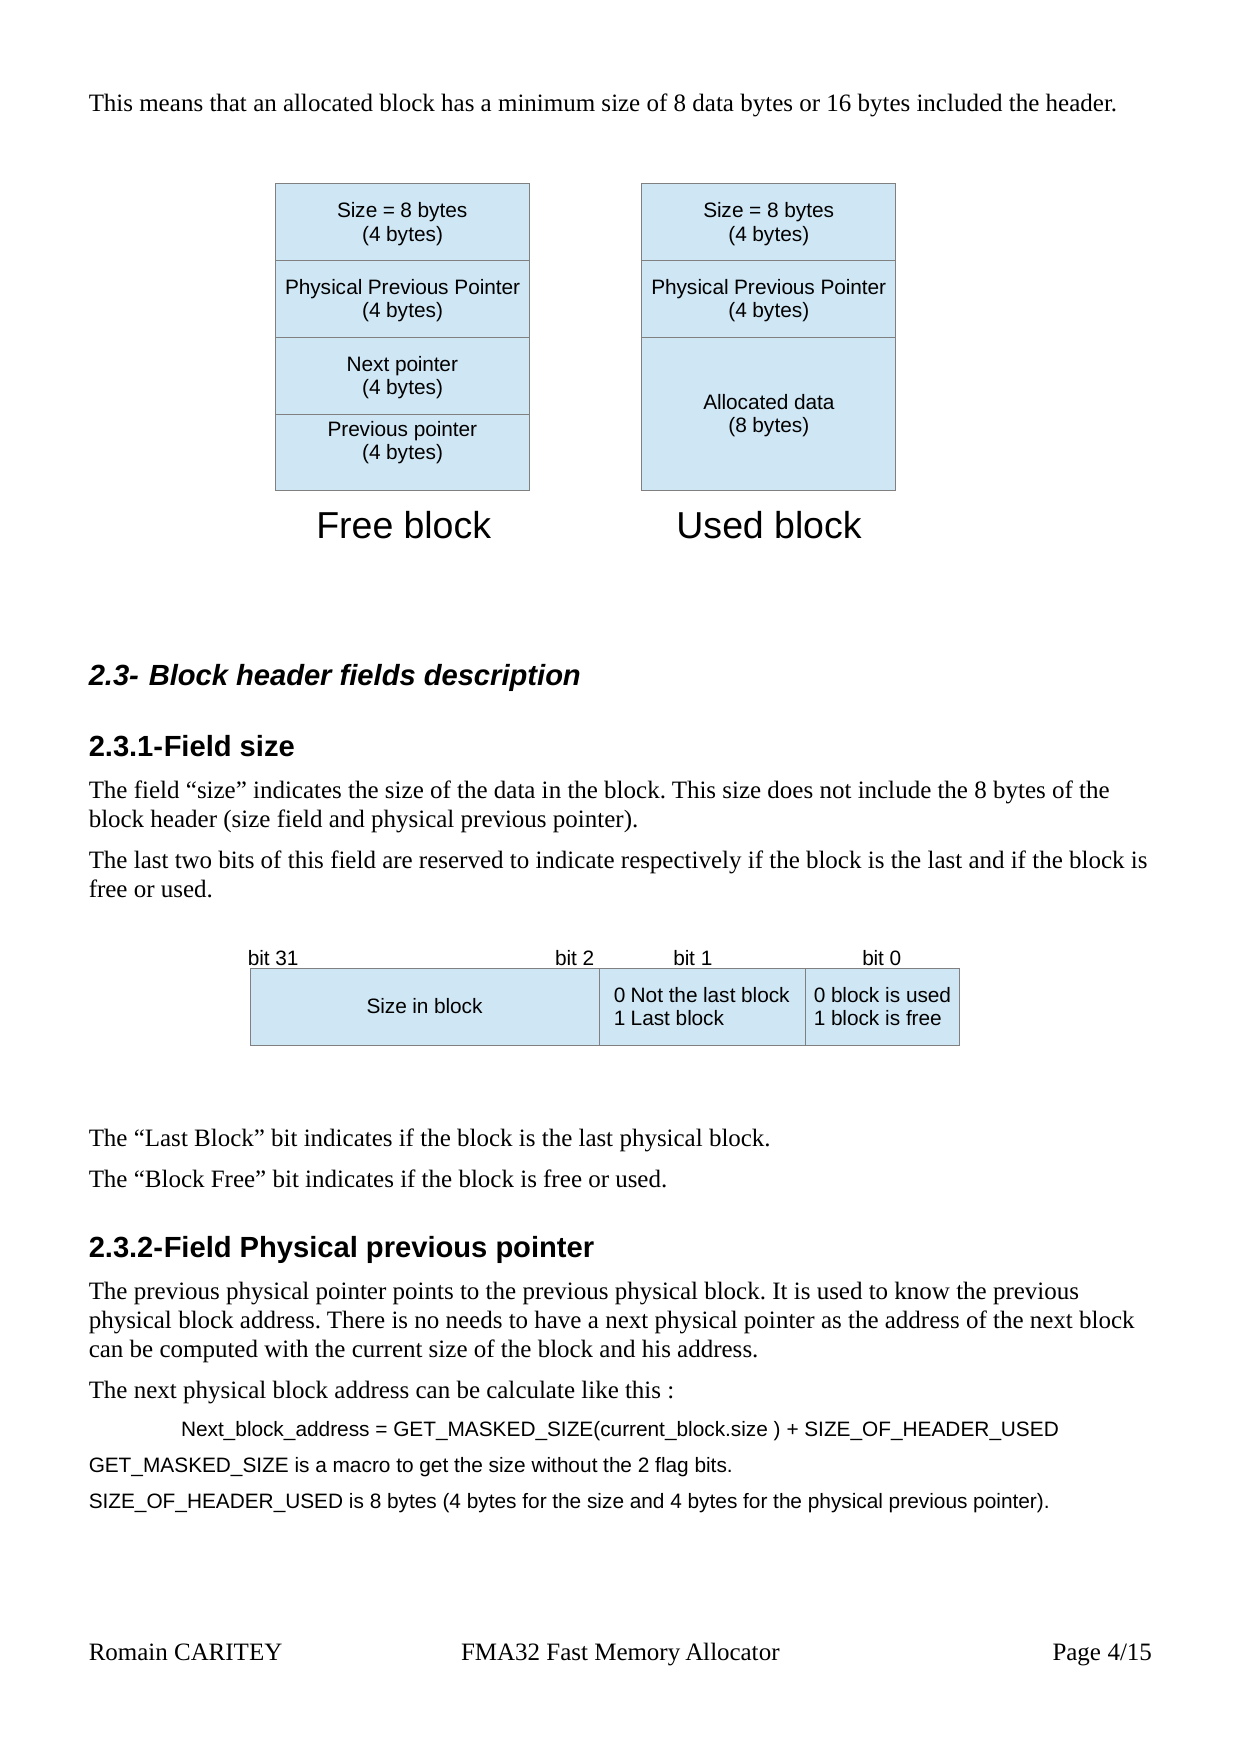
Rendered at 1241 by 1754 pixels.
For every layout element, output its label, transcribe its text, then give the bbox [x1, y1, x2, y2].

text This means that an allocated block has a minimum size of 8 data bytes or 16 bytes included the header. [88, 88, 1152, 117]
subtitle Field Physical previous pointer [88, 1230, 1152, 1264]
text The next physical block address can be calculate like this : [88, 1375, 1152, 1404]
text The “Last Block” bit indicates if the block is the last physical block. [88, 1123, 1152, 1152]
text The last two bits of this field are reserved to indicate respectively if the block is the last and if the block is free or used. [88, 845, 1152, 902]
text The previous physical pointer points to the previous physical block. It is used to know the previous physical block address. There is no needs to have a next physical pointer as the address of the next block can be computed with the current size of the block and his address. [88, 1276, 1152, 1363]
text GET_MASKED_SIZE is a macro to get the size without the 2 flag bits. [88, 1453, 1152, 1477]
text SIZE_OF_HEADER_USED is 8 bytes (4 bytes for the size and 4 bytes for the physical previous pointer). [88, 1489, 1152, 1513]
subtitle Block header fields description [88, 658, 1152, 691]
text The field “size” indicates the size of the data in the block. This size does not include the 8 bytes of the block header (size field and physical previous pointer). [88, 775, 1152, 832]
text Next_block_address = GET_MASKED_SIZE(current_block.size ) + SIZE_OF_HEADER_USED [88, 1416, 1152, 1440]
text The “Block Free” bit indicates if the block is free or used. [88, 1164, 1152, 1193]
subtitle Field size [88, 729, 1152, 762]
